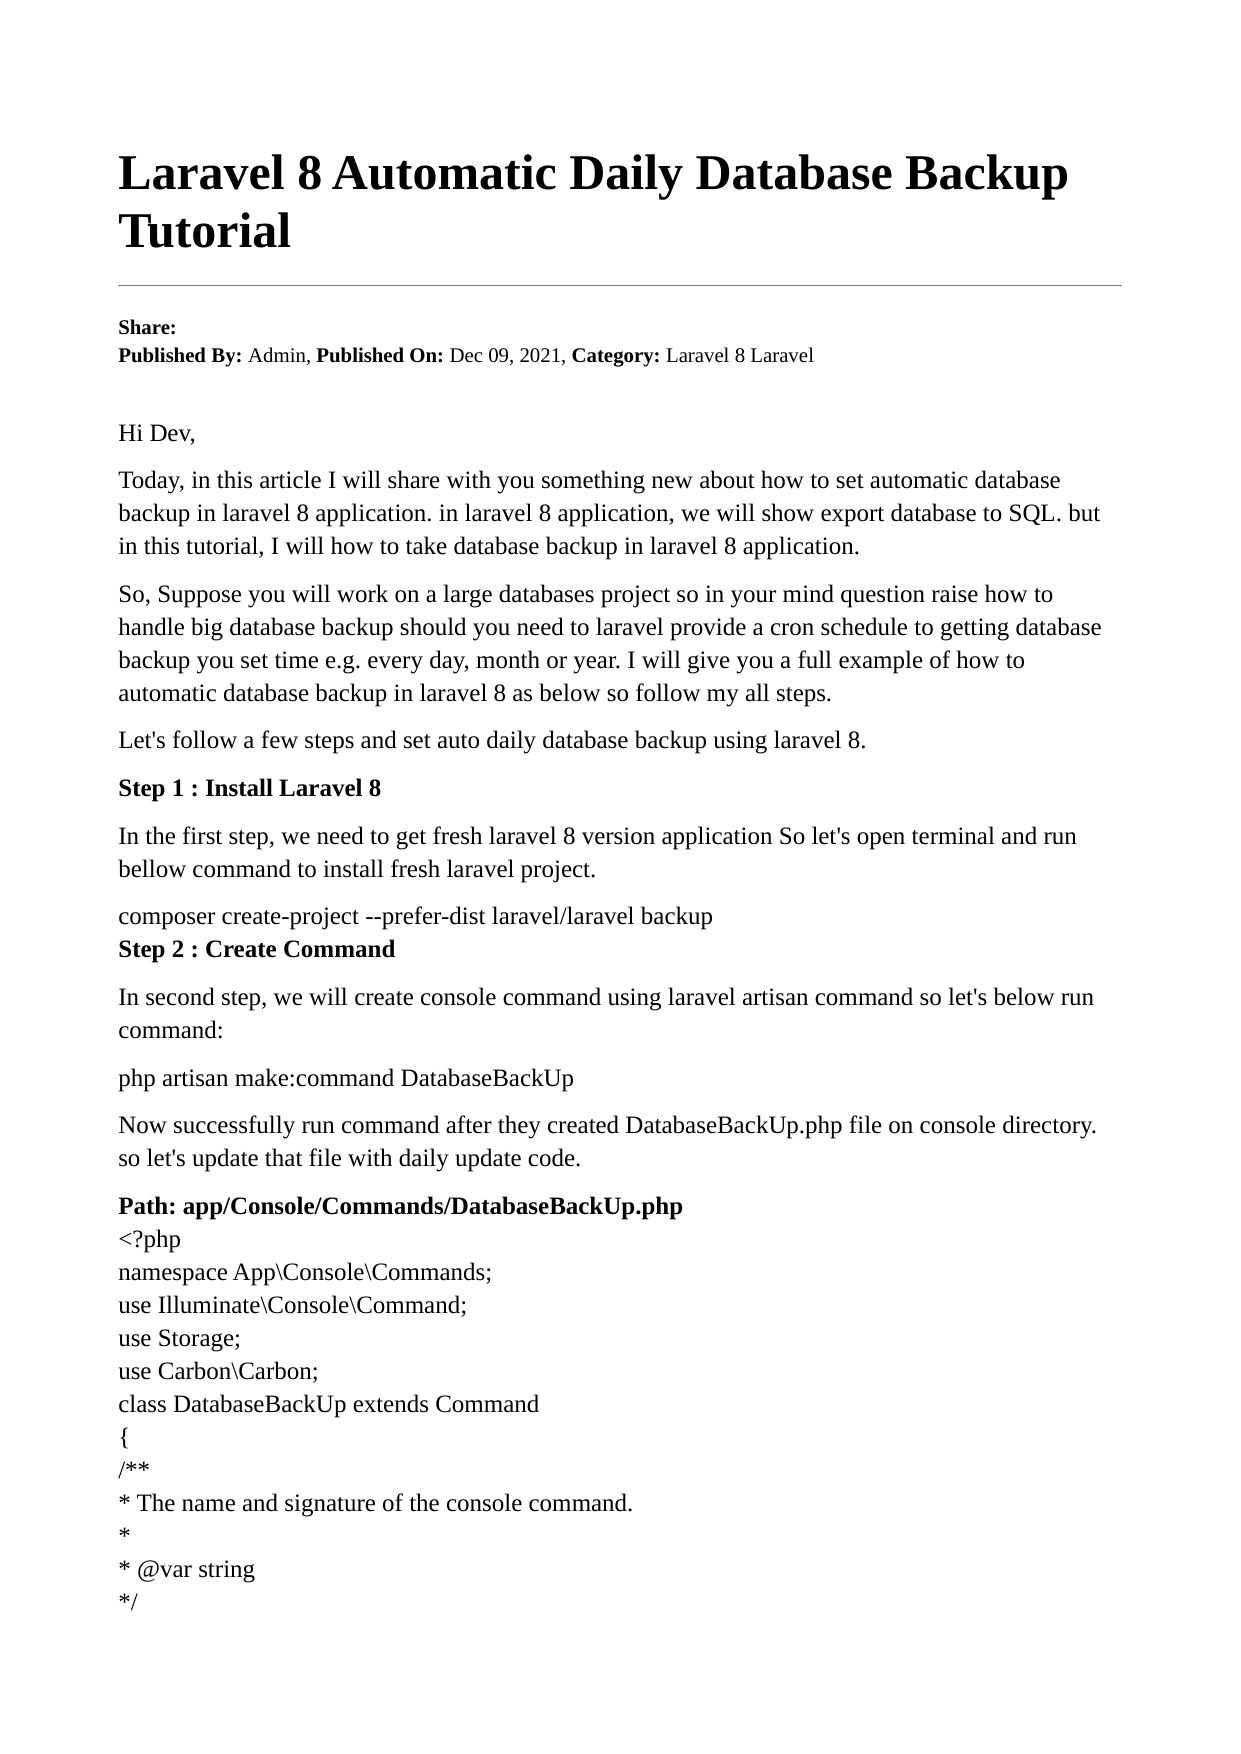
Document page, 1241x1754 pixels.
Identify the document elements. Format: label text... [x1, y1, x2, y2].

text Now successfully run command after they created DatabaseBackUp.php file on console directory. so let's update that file with daily update code. [118, 1110, 1122, 1172]
text class DatabaseBackUp extends Command [118, 1389, 1122, 1418]
text Step 1 : Install Laravel 8 [118, 773, 1122, 802]
text So, Suppose you will work on a large databases project so in your mind question raise how to handle big database backup should you need to laravel provide a cron schedule to getting database backup you set time e.g. every day, month or year. I will give you a full example of how to automatic database backup in laravel 8 as below so follow my all steps. [118, 579, 1122, 707]
text Today, in this article I will share with you something new about how to set automatic database backup in laravel 8 application. in laravel 8 application, we will show export database to SQL. but in this tutorial, I will how to take database backup in laravel 8 application. [118, 465, 1122, 560]
text { [118, 1422, 1122, 1451]
text Share: [118, 315, 1122, 339]
text * @var string [118, 1554, 1122, 1583]
text /** [118, 1455, 1122, 1484]
text Published By: Admin, Published On: Dec 09, 2021, Category: Laravel 8 Laravel [118, 342, 1122, 367]
text use Illuminate\Console\Command; [118, 1290, 1122, 1319]
text php artisan make:command DatabaseBackUp [118, 1063, 1122, 1091]
text Step 2 : Create Command [118, 934, 1122, 963]
text In second step, we will create console command using laravel artisan command so let's below run command: [118, 982, 1122, 1044]
subtitle Laravel 8 Automatic Daily Database Backup Tutorial [118, 143, 1122, 258]
text * [118, 1521, 1122, 1550]
text use Carbon\Carbon; [118, 1356, 1122, 1385]
text Path: app/Console/Commands/DatabaseBackUp.php [118, 1191, 1122, 1220]
text composer create-project --prefer-dist laravel/laravel backup [118, 901, 1122, 930]
text Hi Dev, [118, 418, 1122, 446]
text * The name and signature of the console command. [118, 1488, 1122, 1517]
text In the first step, we need to get fresh laravel 8 version application So let's open terminal and run bellow command to install fresh laravel project. [118, 821, 1122, 883]
text namespace App\Console\Commands; [118, 1257, 1122, 1286]
text <?php [118, 1224, 1122, 1253]
text */ [118, 1587, 1122, 1616]
text Let's follow a few steps and set auto daily database backup using laravel 8. [118, 726, 1122, 754]
text use Storage; [118, 1323, 1122, 1352]
